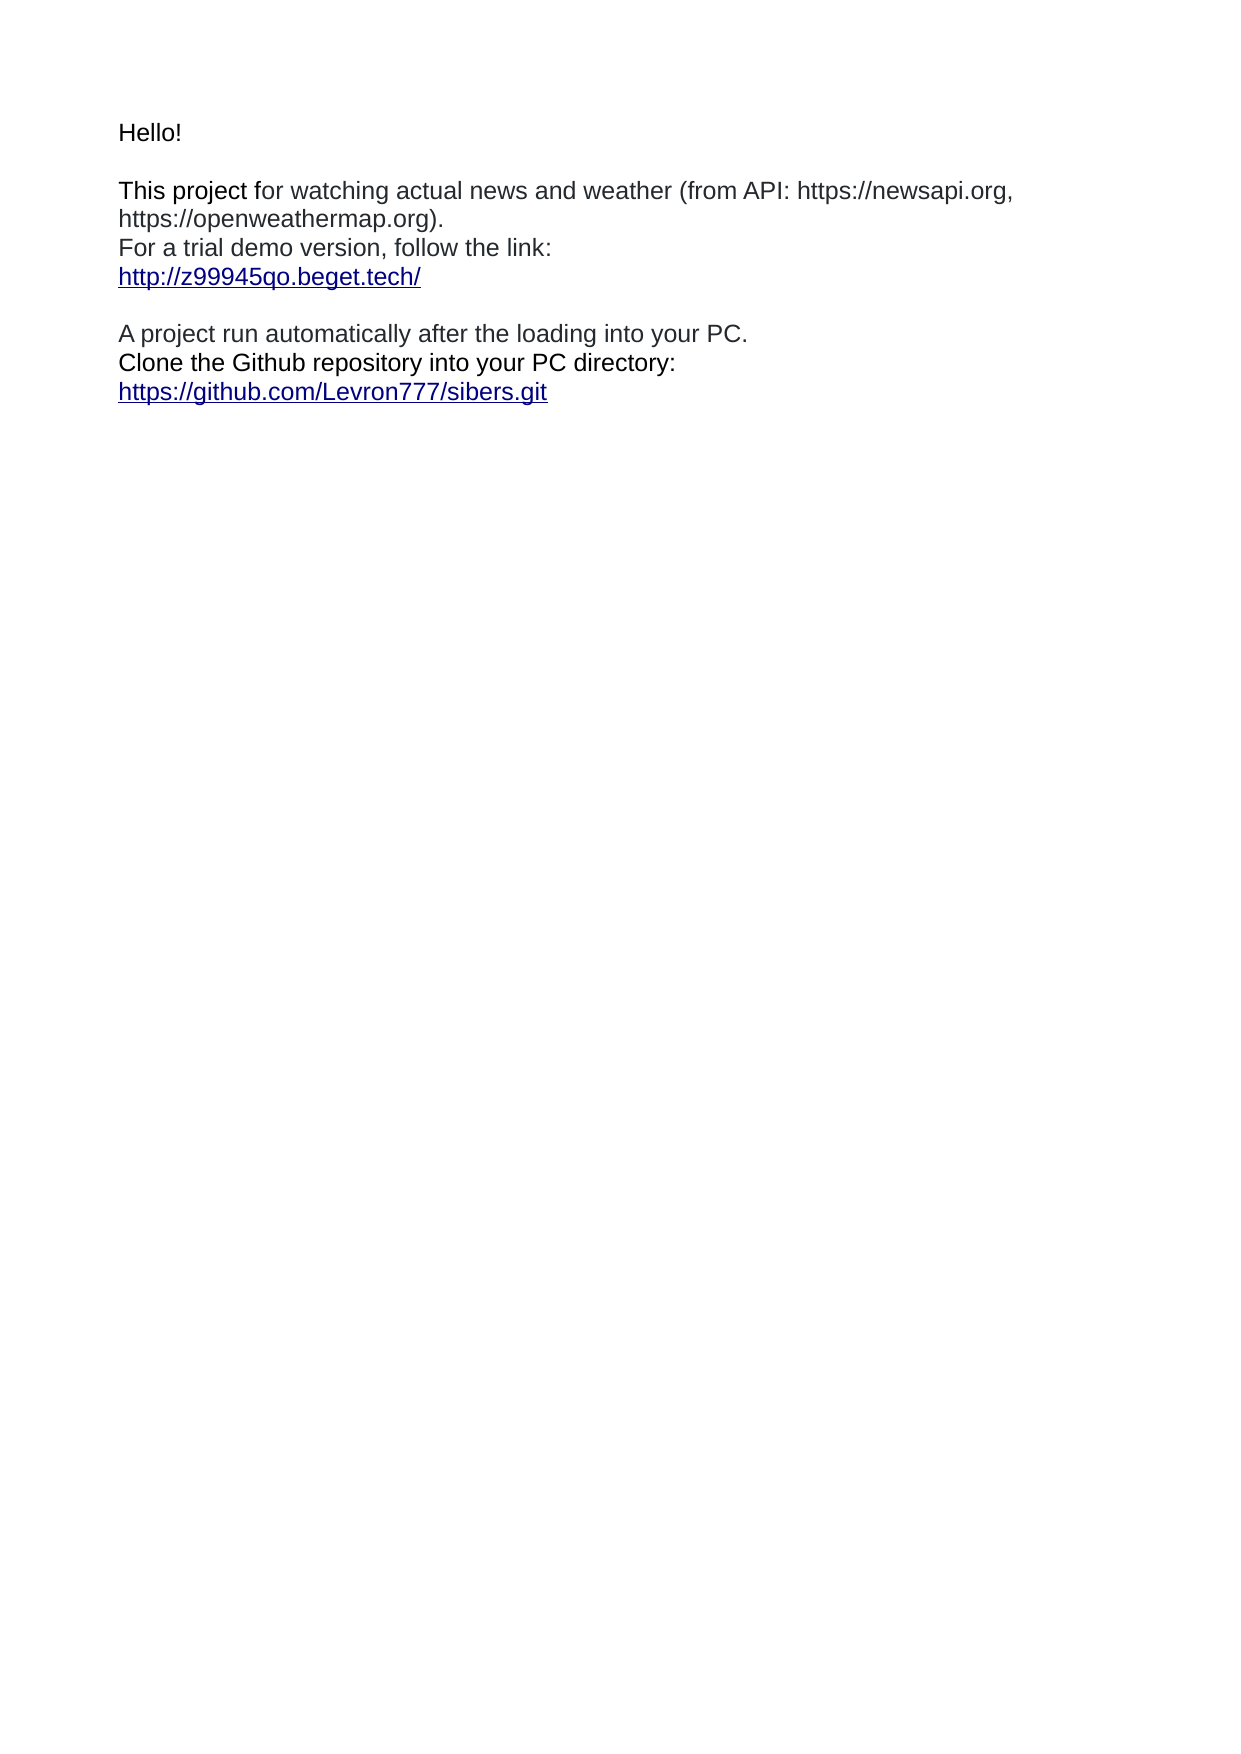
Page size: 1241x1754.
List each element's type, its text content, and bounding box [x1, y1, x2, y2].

text This project for watching actual news and weather (from API: https://newsapi.org, https://openweathermap.org). [118, 176, 1122, 233]
text For a trial demo version, follow the link: [118, 233, 1122, 262]
text https://github.com/Levron777/sibers.git [118, 377, 1122, 406]
text http://z99945qo.beget.tech/ [118, 262, 1122, 291]
text A project run automatically after the loading into your PC. [118, 319, 1122, 348]
text Hello! [118, 118, 1122, 147]
text Clone the Github repository into your PC directory: [118, 348, 1122, 377]
